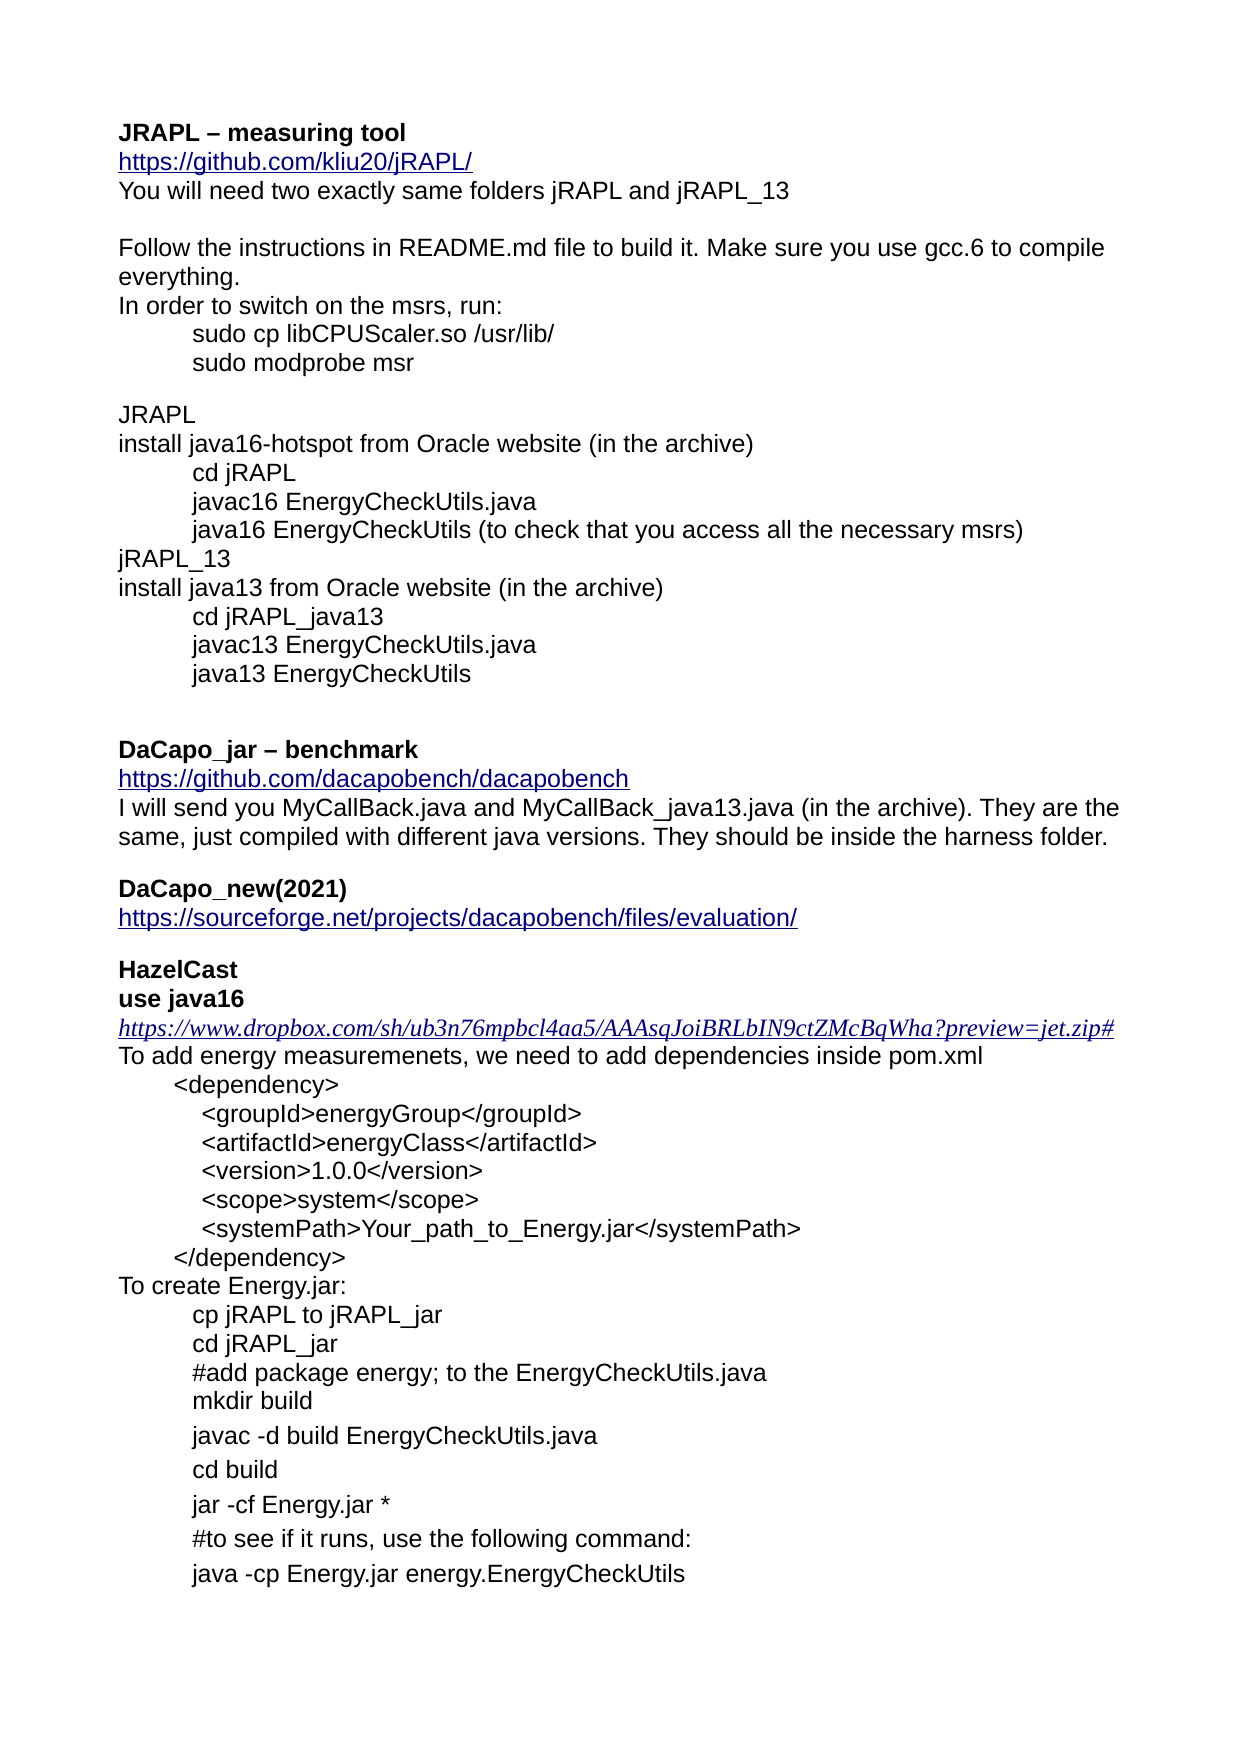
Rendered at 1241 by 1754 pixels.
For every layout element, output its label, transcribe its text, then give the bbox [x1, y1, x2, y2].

text mkdir build [118, 1386, 1122, 1415]
text use java16 [118, 984, 1122, 1013]
text https://www.dropbox.com/sh/ub3n76mpbcl4aa5/AAAsqJoiBRLbIN9ctZMcBqWha?preview=jet.zip# [118, 1013, 1122, 1041]
text I will send you MyCallBack.java and MyCallBack_java13.java (in the archive). They are the same, just compiled with different java versions. They should be inside the harness folder. [118, 793, 1122, 850]
text DaCapo_new(2021) [118, 874, 1122, 903]
text sudo cp libCPUScaler.so /usr/lib/ [118, 319, 1122, 348]
text You will need two exactly same folders jRAPL and jRAPL_13 [118, 176, 1122, 204]
text java16 EnergyCheckUtils (to check that you access all the necessary msrs) [118, 516, 1122, 544]
text <artifactId>energyClass</artifactId> [118, 1128, 1122, 1156]
text https://github.com/dacapobench/dacapobench [118, 764, 1122, 793]
text javac16 EnergyCheckUtils.java [118, 487, 1122, 516]
text <version>1.0.0</version> [118, 1156, 1122, 1185]
text java -cp Energy.jar energy.EnergyCheckUtils [118, 1559, 1122, 1587]
text To create Energy.jar: [118, 1271, 1122, 1300]
text #add package energy; to the EnergyCheckUtils.java [118, 1358, 1122, 1386]
text Follow the instructions in README.md file to build it. Make sure you use gcc.6 to compile everything. [118, 233, 1122, 291]
text DaCapo_jar – benchmark [118, 735, 1122, 764]
text cd jRAPL_jar [118, 1329, 1122, 1358]
text <scope>system</scope> [118, 1185, 1122, 1214]
text <groupId>energyGroup</groupId> [118, 1099, 1122, 1128]
text java13 EnergyCheckUtils [118, 659, 1122, 688]
text JRAPL [118, 401, 1122, 429]
text https://github.com/kliu20/jRAPL/ [118, 147, 1122, 176]
text sudo modprobe msr [118, 348, 1122, 377]
text cp jRAPL to jRAPL_jar [118, 1300, 1122, 1329]
text cd jRAPL_java13 [118, 602, 1122, 631]
text JRAPL – measuring tool [118, 118, 1122, 147]
text https://sourceforge.net/projects/dacapobench/files/evaluation/ [118, 903, 1122, 931]
text </dependency> [118, 1243, 1122, 1271]
text javac -d build EnergyCheckUtils.java [118, 1421, 1122, 1449]
text <dependency> [118, 1070, 1122, 1099]
text To add energy measuremenets, we need to add dependencies inside pom.xml [118, 1041, 1122, 1070]
text cd jRAPL [118, 458, 1122, 487]
text cd build [118, 1455, 1122, 1484]
text HazelCast [118, 955, 1122, 984]
text jRAPL_13 [118, 544, 1122, 573]
text install java13 from Oracle website (in the archive) [118, 573, 1122, 602]
text install java16-hotspot from Oracle website (in the archive) [118, 429, 1122, 458]
text javac13 EnergyCheckUtils.java [118, 631, 1122, 659]
text <systemPath>Your_path_to_Energy.jar</systemPath> [118, 1214, 1122, 1243]
text In order to switch on the msrs, run: [118, 291, 1122, 319]
text jar -cf Energy.jar * [118, 1490, 1122, 1518]
text #to see if it runs, use the following command: [118, 1524, 1122, 1553]
